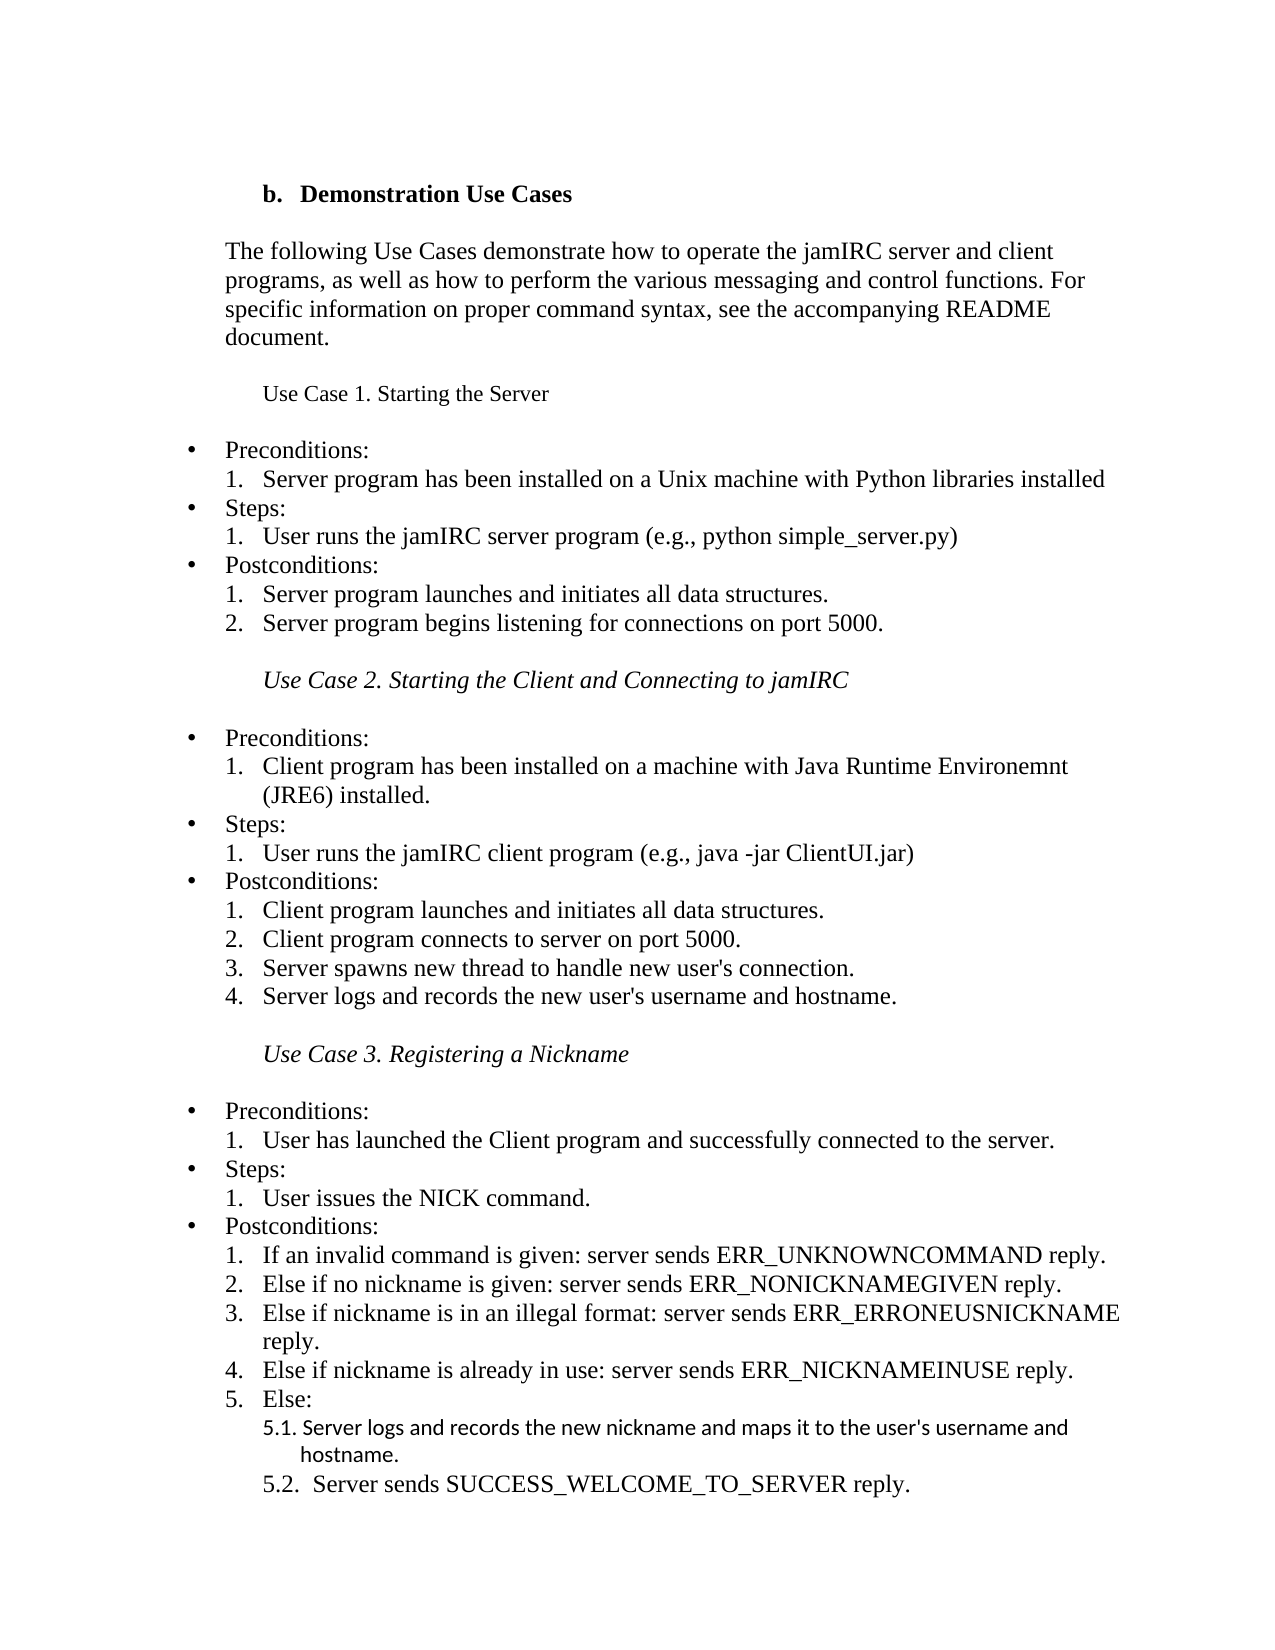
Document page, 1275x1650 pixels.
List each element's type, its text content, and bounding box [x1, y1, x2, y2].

list Starting the Server [262, 380, 1125, 406]
list Steps: [187, 1154, 1125, 1183]
list User runs the jamIRC client program (e.g., java -jar ClientUI.jar) [225, 838, 1125, 866]
list Postconditions: [187, 866, 1125, 895]
list User has launched the Client program and successfully connected to the server. [225, 1125, 1125, 1154]
list Client program has been installed on a machine with Java Runtime Environemnt (JRE6) installed. [225, 751, 1125, 809]
list Server program launches and initiates all data structures. [225, 579, 1125, 608]
list Preconditions: [187, 435, 1125, 464]
list Starting the Client and Connecting to jamIRC [262, 665, 1125, 694]
list Server program has been installed on a Unix machine with Python libraries installed [225, 464, 1125, 493]
list Else if nickname is in an illegal format: server sends ERR_ERRONEUSNICKNAME reply. [225, 1298, 1125, 1355]
list Preconditions: [187, 1096, 1125, 1125]
list User runs the jamIRC server program (e.g., python simple_server.py) [225, 521, 1125, 550]
list Server logs and records the new user's username and hostname. [225, 981, 1125, 1010]
list If an invalid command is given: server sends ERR_UNKNOWNCOMMAND reply. [225, 1240, 1125, 1269]
text The following Use Cases demonstrate how to operate the jamIRC server and client programs, as well as how to perform the various messaging and control functions. For specific information on proper command syntax, see the accompanying README document. [225, 236, 1125, 351]
list Demonstration Use Cases [262, 179, 1125, 207]
list Steps: [187, 493, 1125, 521]
list Client program launches and initiates all data structures. [225, 895, 1125, 924]
list Steps: [187, 809, 1125, 838]
list Client program connects to server on port 5000. [225, 924, 1125, 953]
list Else: [225, 1384, 1125, 1413]
list Else if no nickname is given: server sends ERR_NONICKNAMEGIVEN reply. [225, 1269, 1125, 1298]
list Else if nickname is already in use: server sends ERR_NICKNAMEINUSE reply. [225, 1355, 1125, 1384]
list Registering a Nickname [262, 1039, 1125, 1068]
list Server spawns new thread to handle new user's connection. [225, 953, 1125, 981]
list Server sends SUCCESS_WELCOME_TO_SERVER reply. [262, 1469, 1125, 1497]
list Preconditions: [187, 723, 1125, 751]
list User issues the NICK command. [225, 1183, 1125, 1211]
list Postconditions: [187, 550, 1125, 579]
list Server program begins listening for connections on port 5000. [225, 608, 1125, 636]
list Postconditions: [187, 1211, 1125, 1240]
list Server logs and records the new nickname and maps it to the user's username and hostname. [262, 1413, 1125, 1469]
